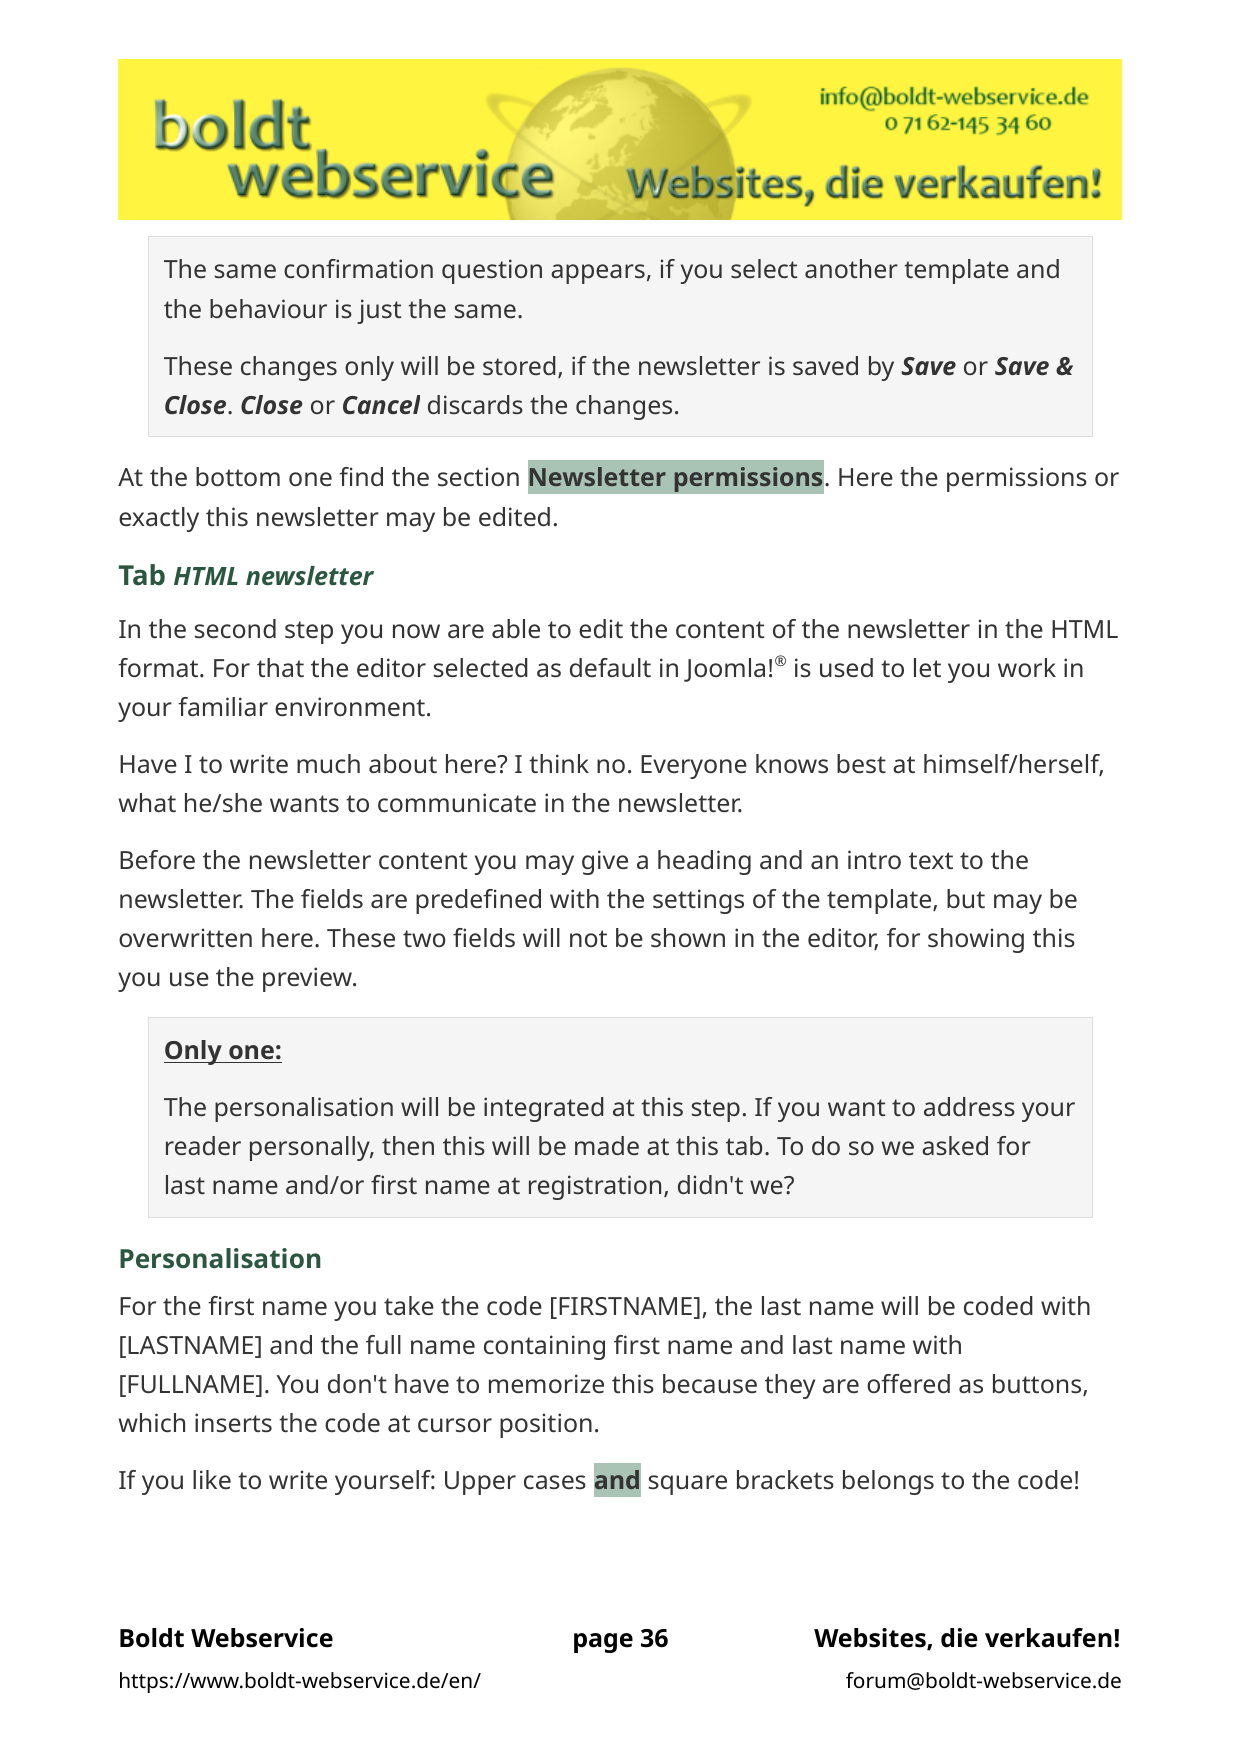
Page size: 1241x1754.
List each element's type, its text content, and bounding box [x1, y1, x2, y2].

text Before the newsletter content you may give a heading and an intro text to the newsletter. The fields are predefined with the settings of the template, but may be overwritten here. These two fields will not be shown in the editor, for showing this you use the preview. [118, 842, 1122, 994]
subtitle Personalisation [118, 1241, 1122, 1276]
text For the first name you take the code [FIRSTNAME], the last name will be coded with [LASTNAME] and the full name containing first name and last name with [FULLNAME]. You don't have to memorize this because they are offered as buttons, which inserts the code at cursor position. [118, 1288, 1122, 1440]
text In the second step you now are able to edit the content of the newsletter in the HTML format. For that the editor selected as default in Joomla!® is used to let you work in your familiar environment. [118, 611, 1122, 724]
text The same confirmation question appears, if you select another template and the behaviour is just the same. [149, 237, 1092, 325]
text The personalisation will be integrated at this step. If you want to address your reader personally, then this will be made at this tab. To do so we asked for last name and/or first name at registration, didn't we? [149, 1074, 1092, 1217]
picture [118, 59, 1123, 220]
text Only one: [149, 1018, 1092, 1067]
text At the bottom one find the section Newsletter permissions. Here the permissions or exactly this newsletter may be edited. [118, 460, 1122, 533]
subtitle Tab HTML newsletter [118, 556, 1122, 593]
text These changes only will be stored, if the newsletter is saved by Save or Save & Close. Close or Cancel discards the changes. [149, 332, 1092, 436]
text If you like to write yourself: Upper cases and square brackets belongs to the code! [118, 1462, 1122, 1497]
text Have I to write much about here? I think no. Everyone knows best at himself/herself, what he/she wants to communicate in the newsletter. [118, 746, 1122, 820]
